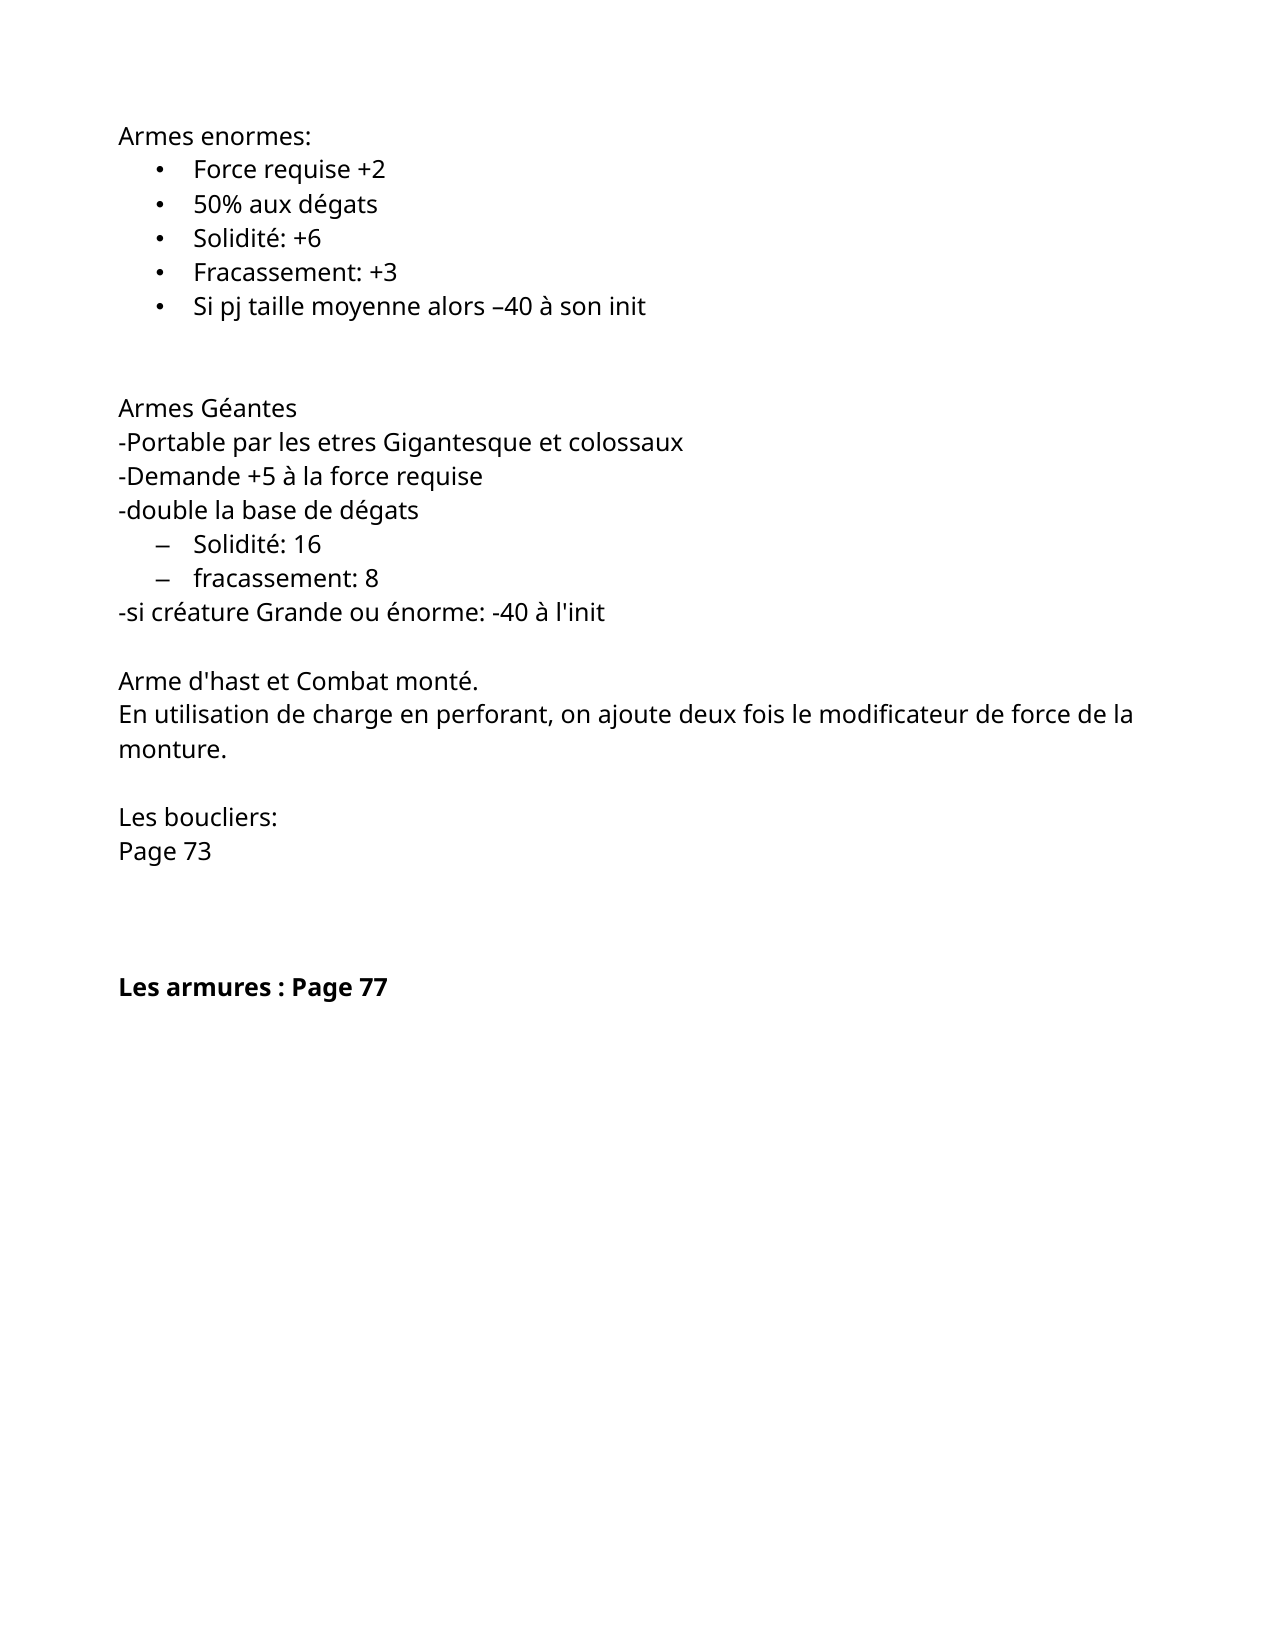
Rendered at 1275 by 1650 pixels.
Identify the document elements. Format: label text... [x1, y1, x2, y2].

text Page 73 [118, 833, 1157, 867]
text -double la base de dégats [118, 493, 1157, 527]
text Armes enormes: [118, 118, 1157, 152]
text Armes Géantes [118, 391, 1157, 425]
list Si pj taille moyenne alors –40 à son init [156, 288, 1157, 322]
list fracassement: 8 [156, 561, 1157, 595]
text -si créature Grande ou énorme: -40 à l'init [118, 595, 1157, 629]
text -Portable par les etres Gigantesque et colossaux [118, 425, 1157, 459]
list Fracassement: +3 [156, 254, 1157, 288]
text Arme d'hast et Combat monté. [118, 663, 1157, 697]
text En utilisation de charge en perforant, on ajoute deux fois le modificateur de force de la monture. [118, 697, 1157, 765]
list Solidité: +6 [156, 220, 1157, 254]
text -Demande +5 à la force requise [118, 459, 1157, 493]
list Solidité: 16 [156, 527, 1157, 561]
list 50% aux dégats [156, 186, 1157, 220]
text Les boucliers: [118, 799, 1157, 833]
text Les armures : Page 77 [118, 970, 1157, 1004]
list Force requise +2 [156, 152, 1157, 186]
